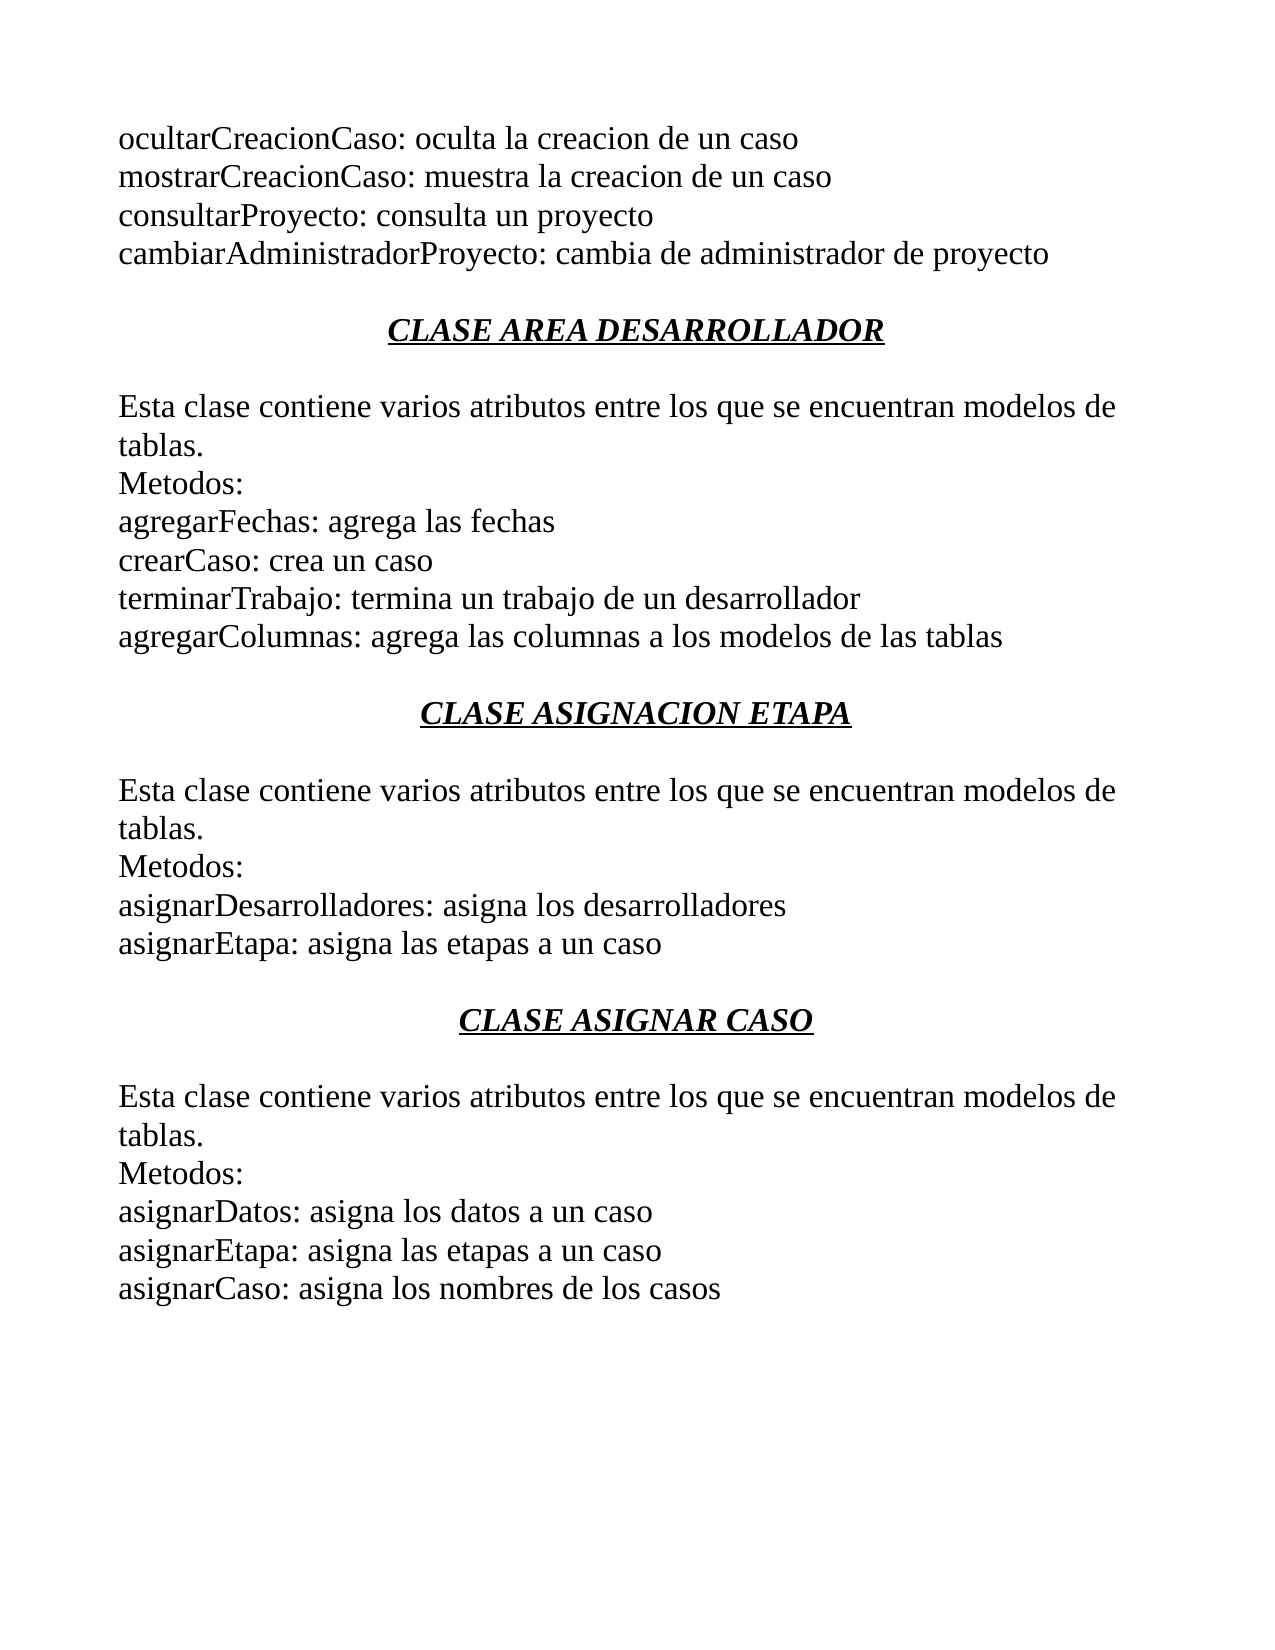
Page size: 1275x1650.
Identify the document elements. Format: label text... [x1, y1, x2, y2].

text Esta clase contiene varios atributos entre los que se encuentran modelos de tablas. [118, 386, 1157, 463]
text cambiarAdministradorProyecto: cambia de administrador de proyecto [118, 233, 1157, 271]
text consultarProyecto: consulta un proyecto [118, 195, 1157, 233]
text asignarDesarrolladores: asigna los desarrolladores [118, 885, 1157, 923]
text Metodos: [118, 846, 1157, 885]
text agregarColumnas: agrega las columnas a los modelos de las tablas [118, 616, 1157, 655]
text asignarCaso: asigna los nombres de los casos [118, 1268, 1157, 1306]
text CLASE ASIGNACION ETAPA [118, 693, 1157, 731]
text asignarEtapa: asigna las etapas a un caso [118, 923, 1157, 961]
text Esta clase contiene varios atributos entre los que se encuentran modelos de tablas. [118, 770, 1157, 846]
text crearCaso: crea un caso [118, 540, 1157, 578]
text Esta clase contiene varios atributos entre los que se encuentran modelos de tablas. [118, 1076, 1157, 1153]
text Metodos: [118, 1153, 1157, 1191]
text asignarDatos: asigna los datos a un caso [118, 1191, 1157, 1230]
text ocultarCreacionCaso: oculta la creacion de un caso [118, 118, 1157, 156]
text CLASE ASIGNAR CASO [118, 1000, 1157, 1038]
text agregarFechas: agrega las fechas [118, 501, 1157, 540]
text mostrarCreacionCaso: muestra la creacion de un caso [118, 156, 1157, 195]
text Metodos: [118, 463, 1157, 501]
text CLASE AREA DESARROLLADOR [118, 310, 1157, 348]
text asignarEtapa: asigna las etapas a un caso [118, 1230, 1157, 1268]
text terminarTrabajo: termina un trabajo de un desarrollador [118, 578, 1157, 616]
